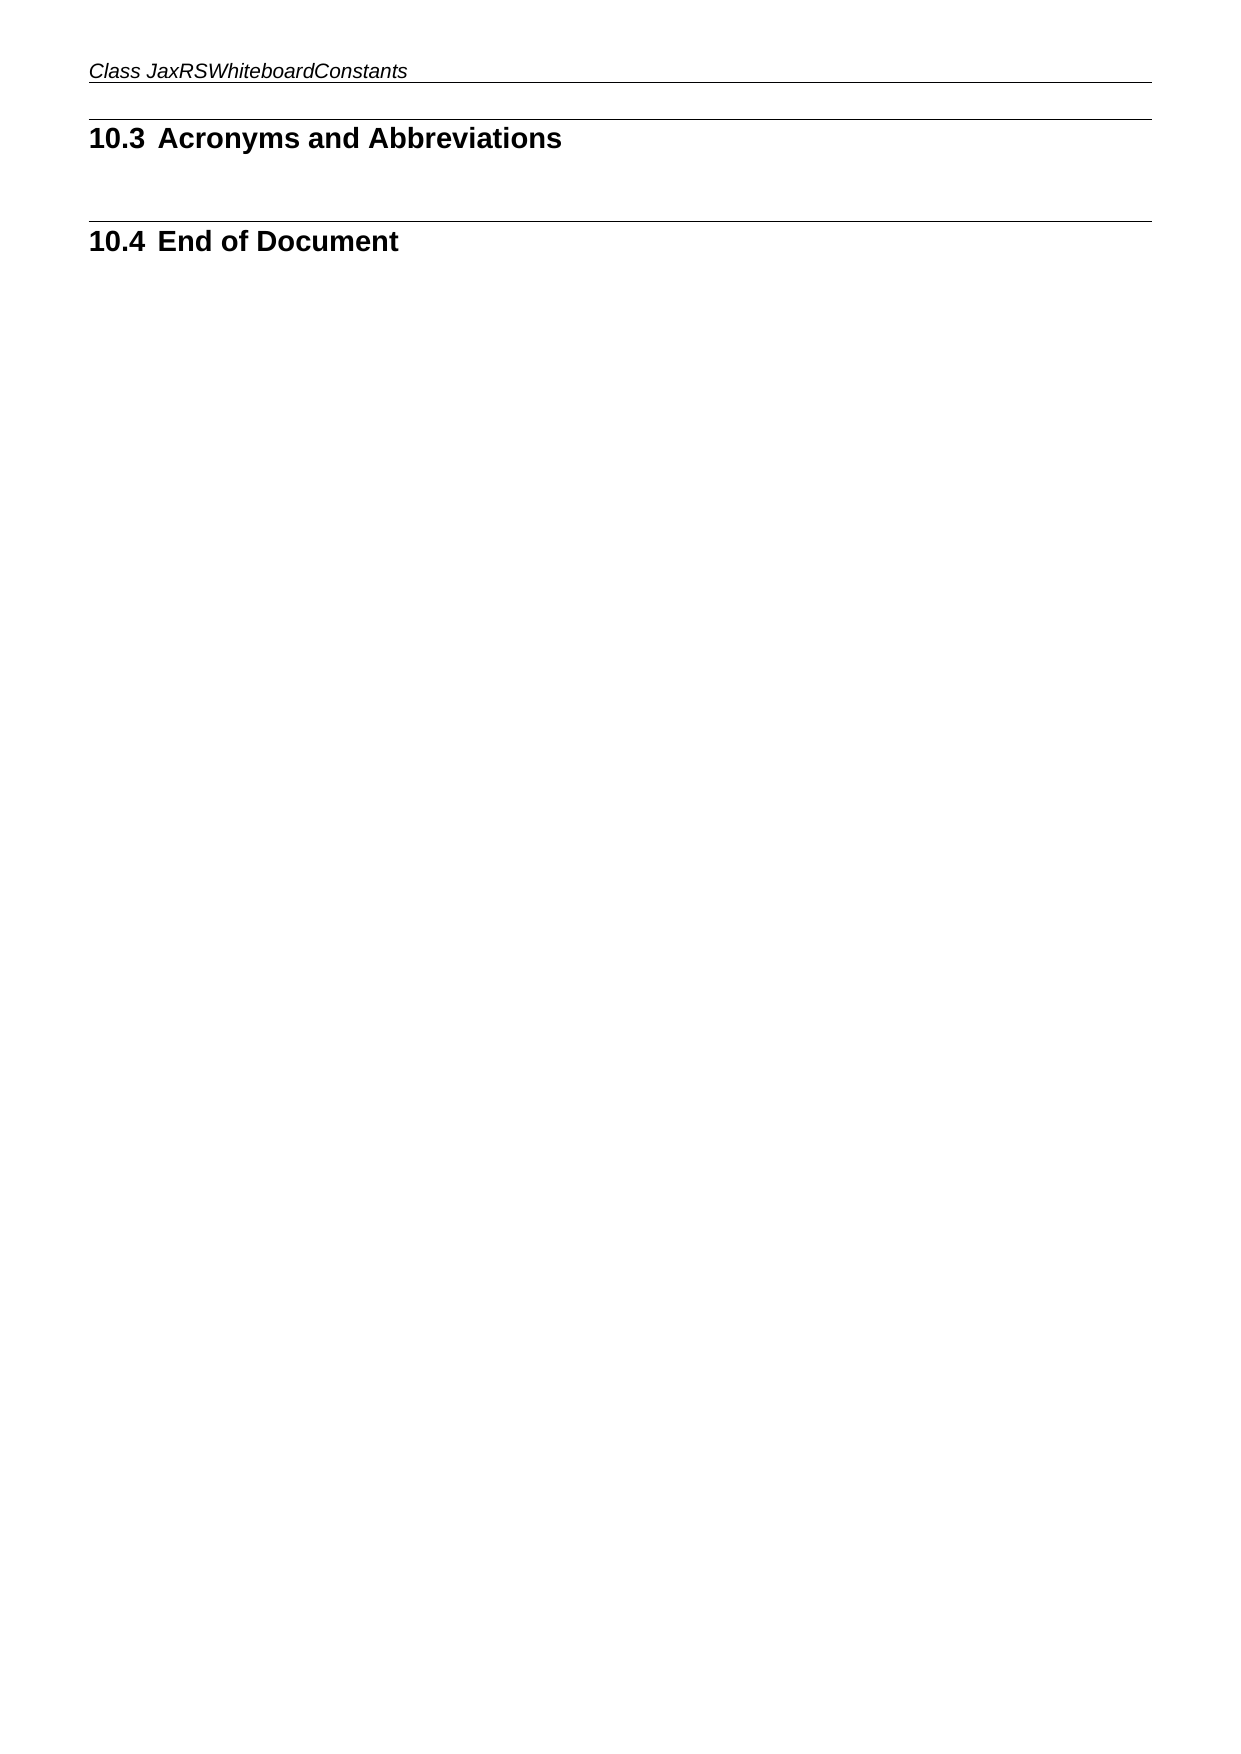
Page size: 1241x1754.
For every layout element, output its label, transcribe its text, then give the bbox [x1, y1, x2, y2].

subtitle Acronyms and Abbreviations [88, 120, 1152, 155]
subtitle End of Document [88, 222, 1152, 257]
